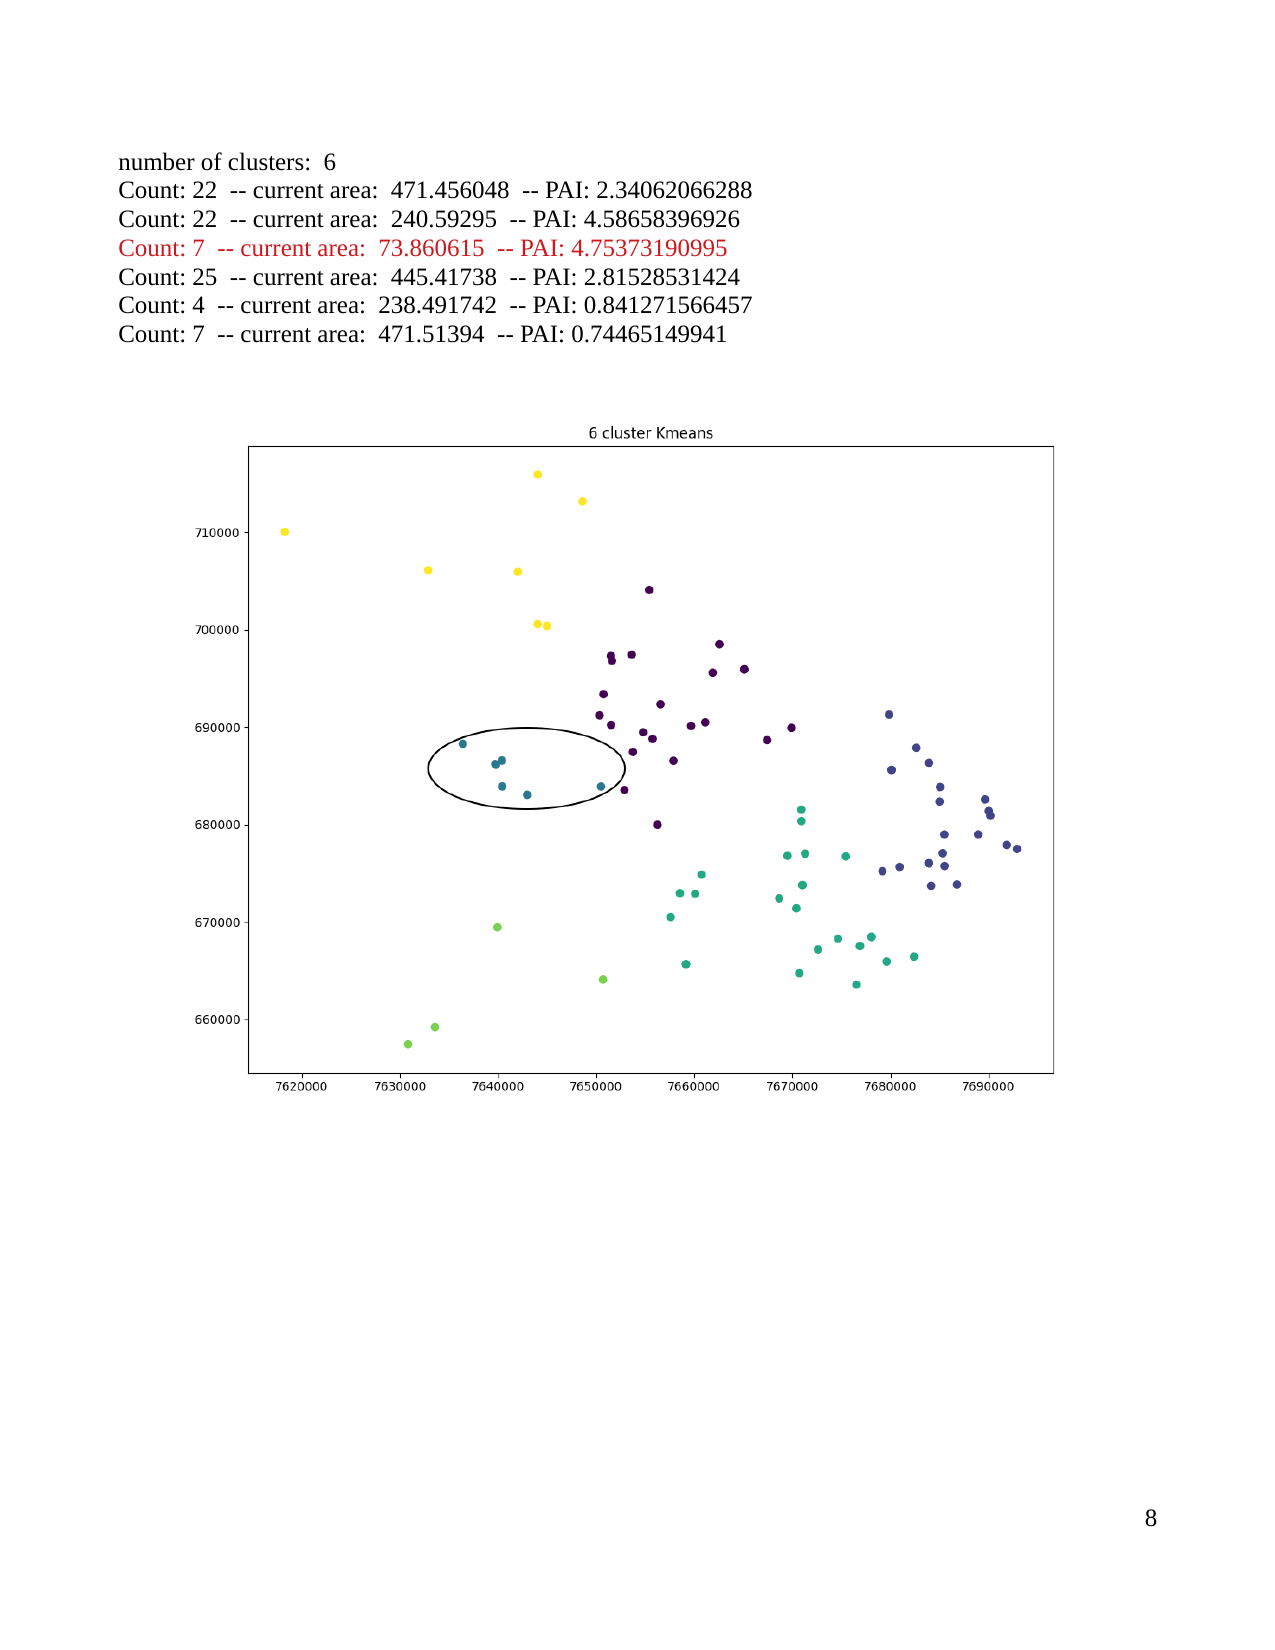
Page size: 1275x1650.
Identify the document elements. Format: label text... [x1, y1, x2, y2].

text Count: 22 -- current area: 240.59295 -- PAI: 4.58658396926 [118, 204, 1157, 233]
text Count: 7 -- current area: 471.51394 -- PAI: 0.74465149941 [118, 319, 1157, 348]
text number of clusters: 6 [118, 147, 1157, 176]
picture [118, 348, 1157, 1162]
text Count: 4 -- current area: 238.491742 -- PAI: 0.841271566457 [118, 291, 1157, 319]
text Count: 25 -- current area: 445.41738 -- PAI: 2.81528531424 [118, 262, 1157, 291]
text Count: 7 -- current area: 73.860615 -- PAI: 4.75373190995 [118, 233, 1157, 262]
text Count: 22 -- current area: 471.456048 -- PAI: 2.34062066288 [118, 176, 1157, 204]
